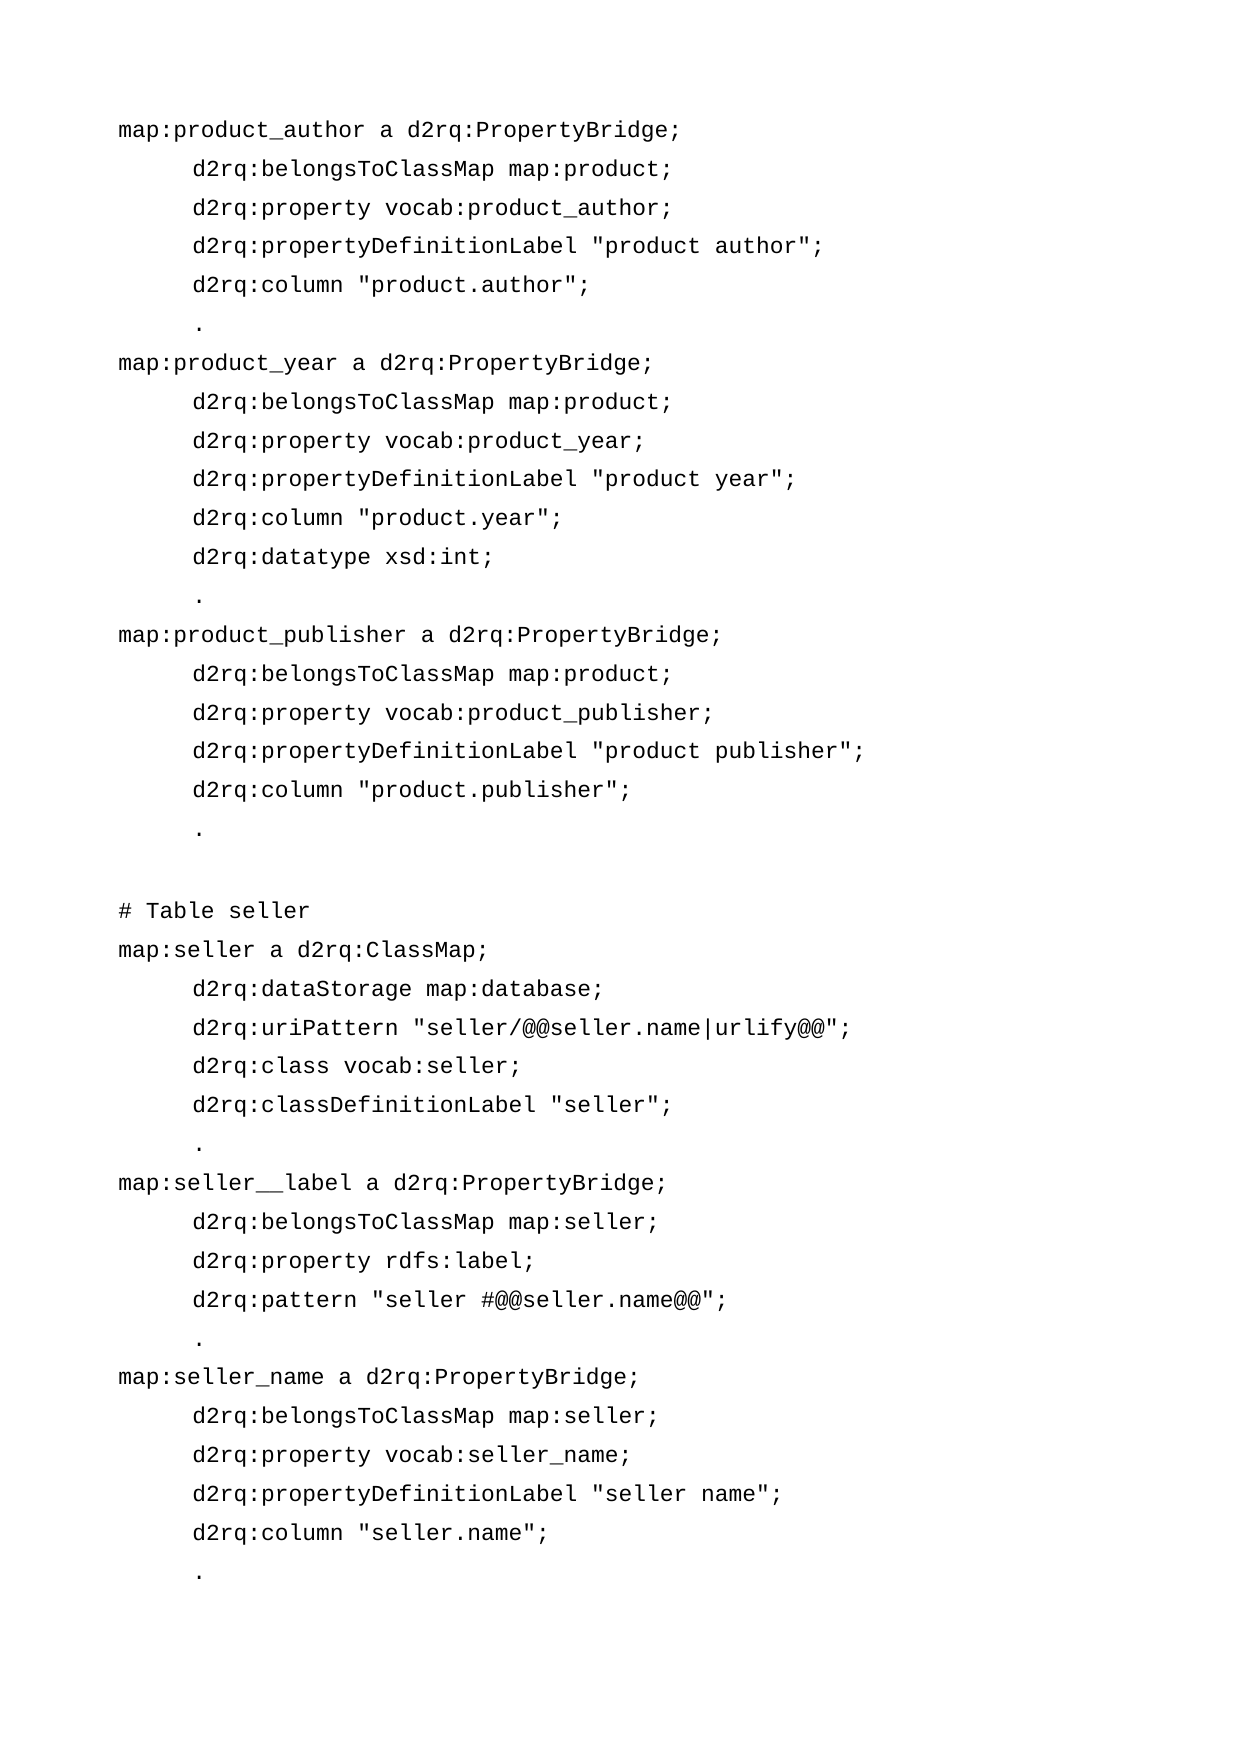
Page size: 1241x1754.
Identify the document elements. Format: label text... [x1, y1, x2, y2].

text d2rq:column "product.year"; [118, 507, 1122, 533]
text d2rq:belongsToClassMap map:seller; [118, 1404, 1122, 1431]
text d2rq:property vocab:seller_name; [118, 1443, 1122, 1469]
text d2rq:propertyDefinitionLabel "product publisher"; [118, 740, 1122, 766]
text map:product_publisher a d2rq:PropertyBridge; [118, 623, 1122, 649]
text d2rq:classDefinitionLabel "seller"; [118, 1094, 1122, 1120]
text map:product_year a d2rq:PropertyBridge; [118, 351, 1122, 377]
text . [118, 1327, 1122, 1353]
text map:seller a d2rq:ClassMap; [118, 938, 1122, 964]
text d2rq:propertyDefinitionLabel "product author"; [118, 235, 1122, 261]
text . [118, 312, 1122, 338]
text d2rq:column "seller.name"; [118, 1521, 1122, 1547]
text d2rq:propertyDefinitionLabel "product year"; [118, 468, 1122, 494]
text map:seller_name a d2rq:PropertyBridge; [118, 1366, 1122, 1392]
text d2rq:class vocab:seller; [118, 1055, 1122, 1081]
text d2rq:property vocab:product_author; [118, 196, 1122, 222]
text . [118, 1560, 1122, 1586]
text . [118, 584, 1122, 610]
text d2rq:pattern "seller #@@seller.name@@"; [118, 1288, 1122, 1314]
text d2rq:column "product.author"; [118, 273, 1122, 299]
text d2rq:uriPattern "seller/@@seller.name|urlify@@"; [118, 1016, 1122, 1042]
text d2rq:property vocab:product_year; [118, 429, 1122, 455]
text . [118, 1133, 1122, 1158]
text map:seller__label a d2rq:PropertyBridge; [118, 1171, 1122, 1197]
text d2rq:dataStorage map:database; [118, 977, 1122, 1003]
text d2rq:belongsToClassMap map:seller; [118, 1210, 1122, 1236]
text d2rq:belongsToClassMap map:product; [118, 157, 1122, 183]
text d2rq:property vocab:product_publisher; [118, 701, 1122, 727]
text d2rq:column "product.publisher"; [118, 779, 1122, 804]
text d2rq:belongsToClassMap map:product; [118, 662, 1122, 688]
text . [118, 817, 1122, 843]
text d2rq:propertyDefinitionLabel "seller name"; [118, 1482, 1122, 1508]
text d2rq:datatype xsd:int; [118, 546, 1122, 571]
text map:product_author a d2rq:PropertyBridge; [118, 118, 1122, 144]
text d2rq:property rdfs:label; [118, 1249, 1122, 1275]
text # Table seller [118, 899, 1122, 925]
text d2rq:belongsToClassMap map:product; [118, 390, 1122, 416]
